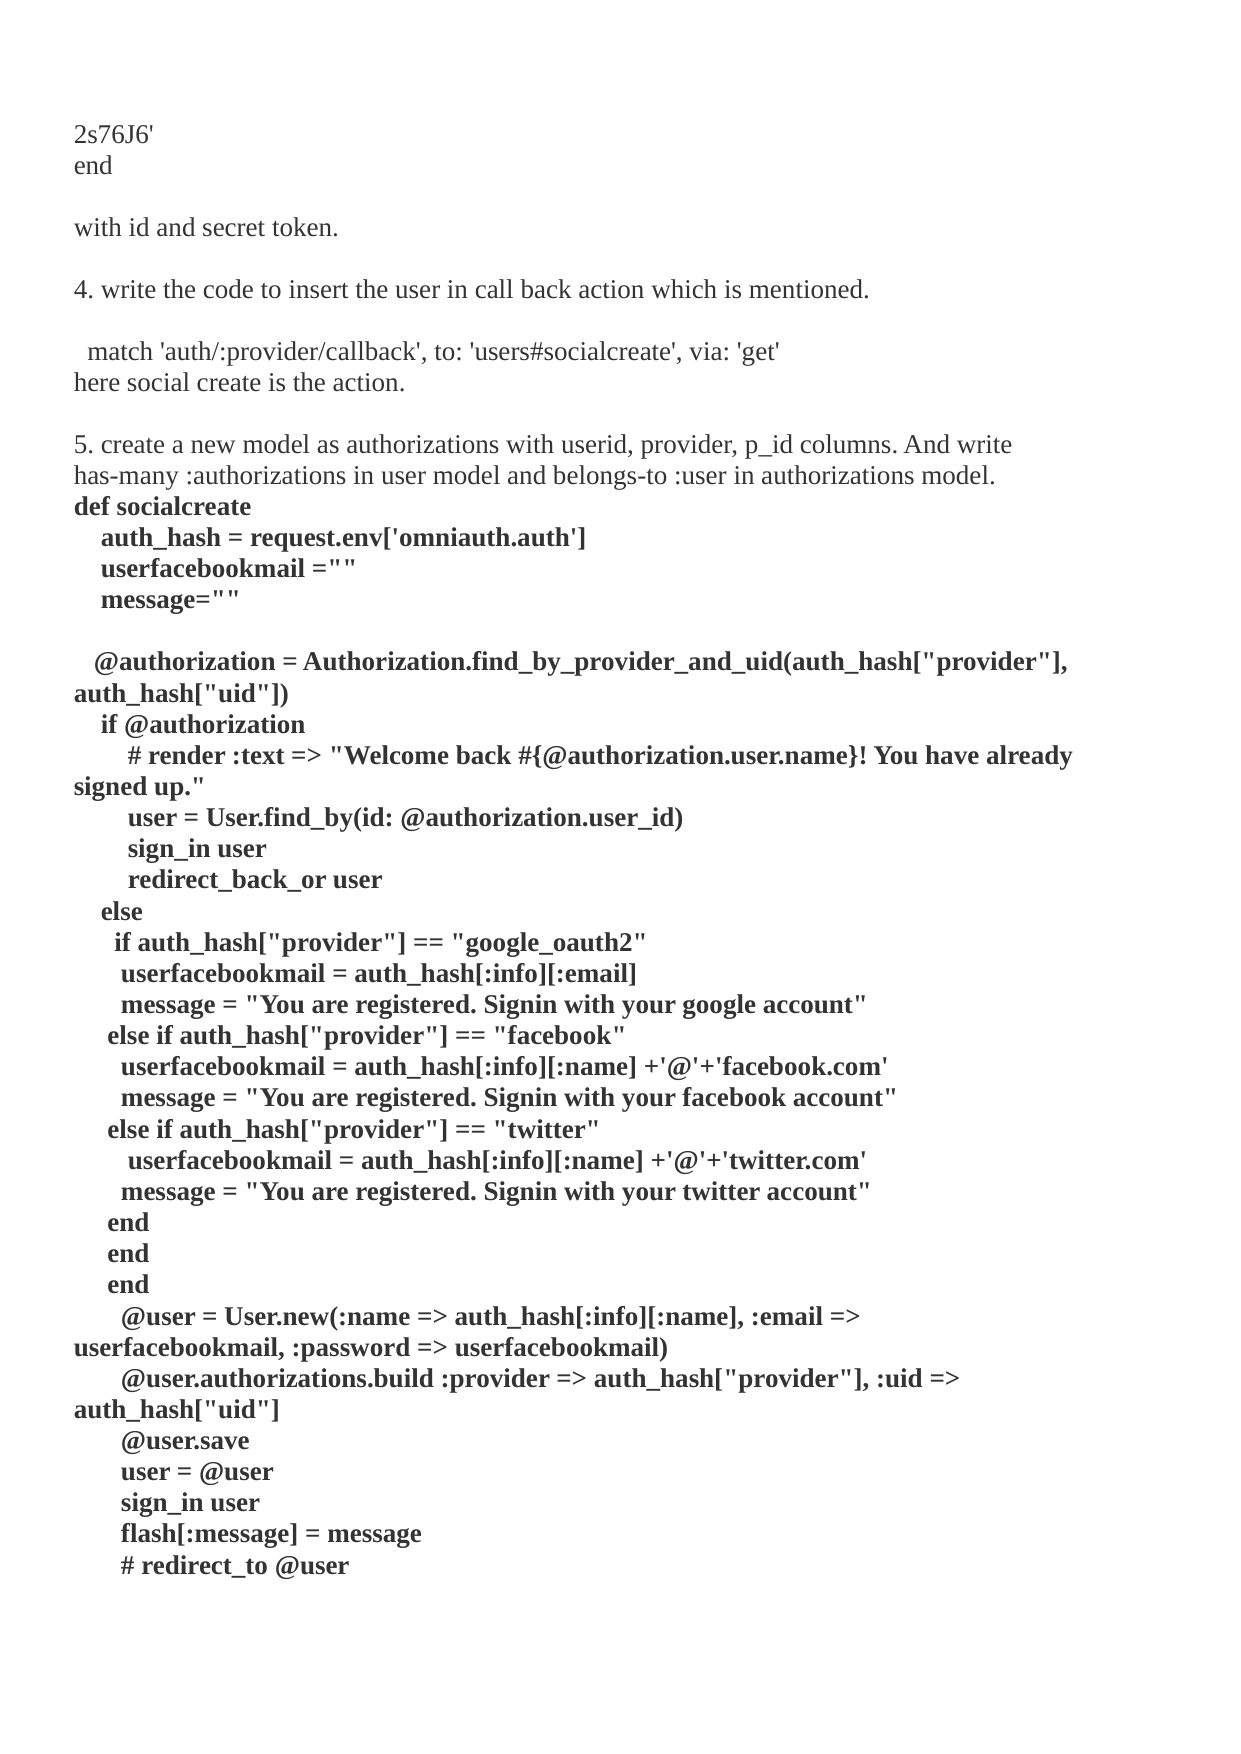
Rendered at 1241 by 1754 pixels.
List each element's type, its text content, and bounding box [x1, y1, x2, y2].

text 4. write the code to insert the user in call back action which is mentioned. [73, 273, 1122, 304]
text 2s76J6' [73, 118, 1122, 149]
text message = "You are registered. Signin with your google account" [73, 988, 1122, 1019]
text userfacebookmail = auth_hash[:info][:email] [73, 957, 1122, 988]
text @user = User.new(:name => auth_hash[:info][:name], :email => userfacebookmail, :password => userfacebookmail) [73, 1299, 1122, 1362]
text message = "You are registered. Signin with your twitter account" [73, 1175, 1122, 1206]
text @user.save [73, 1424, 1122, 1455]
text has-many :authorizations in user model and belongs-to :user in authorizations model. [73, 459, 1122, 490]
text def socialcreate [73, 490, 1122, 521]
text end [73, 1237, 1122, 1268]
text userfacebookmail = auth_hash[:info][:name] +'@'+'facebook.com' [73, 1050, 1122, 1082]
text message = "You are registered. Signin with your facebook account" [73, 1082, 1122, 1113]
text else if auth_hash["provider"] == "twitter" [73, 1113, 1122, 1144]
text redirect_back_or user [73, 863, 1122, 895]
text user = User.find_by(id: @authorization.user_id) [73, 801, 1122, 832]
text end [73, 149, 1122, 180]
text @user.authorizations.build :provider => auth_hash["provider"], :uid => auth_hash["uid"] [73, 1362, 1122, 1424]
text sign_in user [73, 1486, 1122, 1518]
text else if auth_hash["provider"] == "facebook" [73, 1019, 1122, 1050]
text userfacebookmail = auth_hash[:info][:name] +'@'+'twitter.com' [73, 1144, 1122, 1175]
text sign_in user [73, 832, 1122, 863]
text flash[:message] = message [73, 1518, 1122, 1549]
text user = @user [73, 1455, 1122, 1486]
text if auth_hash["provider"] == "google_oauth2" [73, 926, 1122, 957]
text auth_hash = request.env['omniauth.auth'] [73, 521, 1122, 552]
text message="" [73, 584, 1122, 615]
text if @authorization [73, 708, 1122, 739]
text end [73, 1206, 1122, 1237]
text here social create is the action. [73, 366, 1122, 397]
text end [73, 1268, 1122, 1299]
text with id and secret token. [73, 211, 1122, 242]
text match 'auth/:provider/callback', to: 'users#socialcreate', via: 'get' [73, 335, 1122, 366]
text @authorization = Authorization.find_by_provider_and_uid(auth_hash["provider"], auth_hash["uid"]) [73, 646, 1122, 708]
text 5. create a new model as authorizations with userid, provider, p_id columns. And write [73, 428, 1122, 459]
text # render :text => "Welcome back #{@authorization.user.name}! You have already signed up." [73, 739, 1122, 801]
text else [73, 895, 1122, 926]
text userfacebookmail ="" [73, 552, 1122, 584]
text # redirect_to @user [73, 1549, 1122, 1580]
